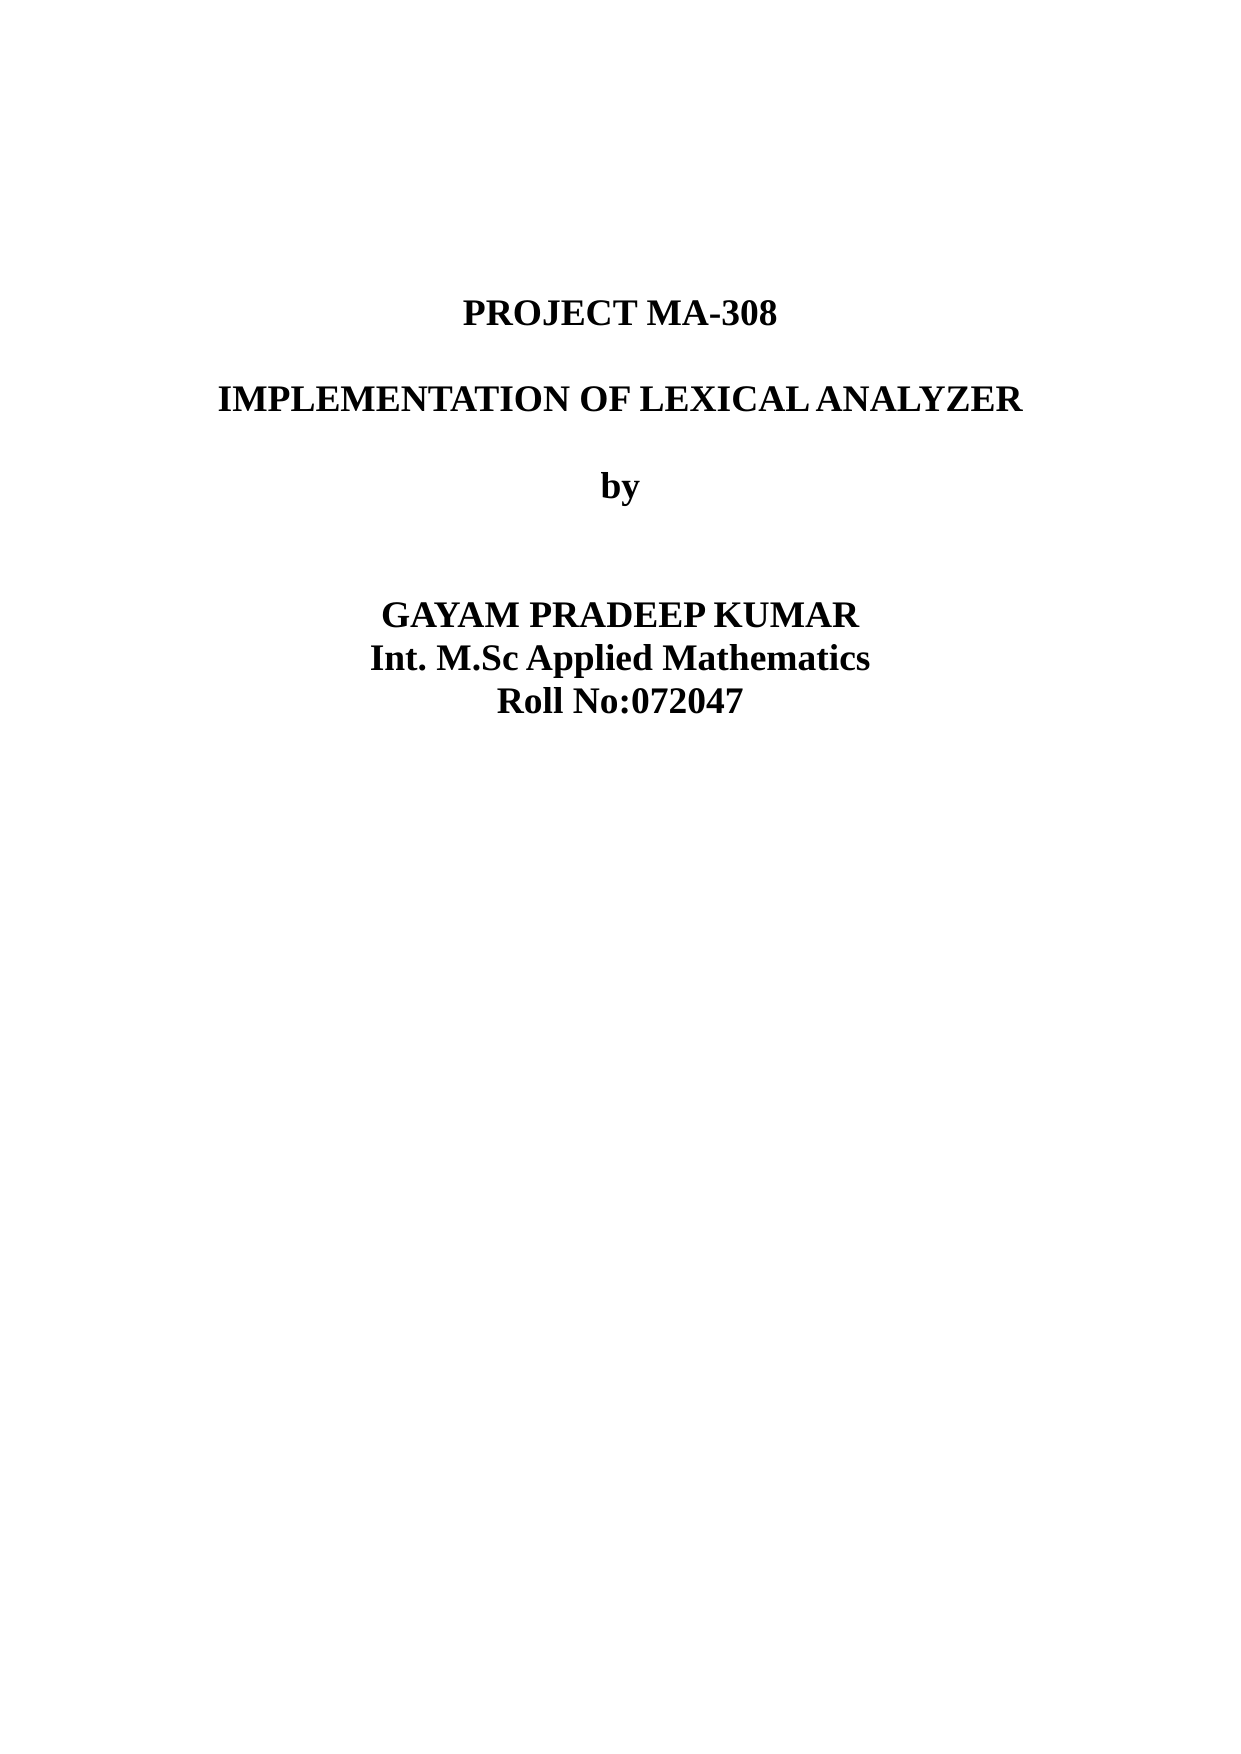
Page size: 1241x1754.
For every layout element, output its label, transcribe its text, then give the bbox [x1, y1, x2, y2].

text by [118, 463, 1122, 506]
text GAYAM PRADEEP KUMAR [118, 592, 1122, 636]
text IMPLEMENTATION OF LEXICAL ANALYZER [118, 377, 1122, 420]
text Roll No:072047 [118, 679, 1122, 722]
text Int. M.Sc Applied Mathematics [118, 636, 1122, 679]
text PROJECT MA-308 [118, 291, 1122, 334]
